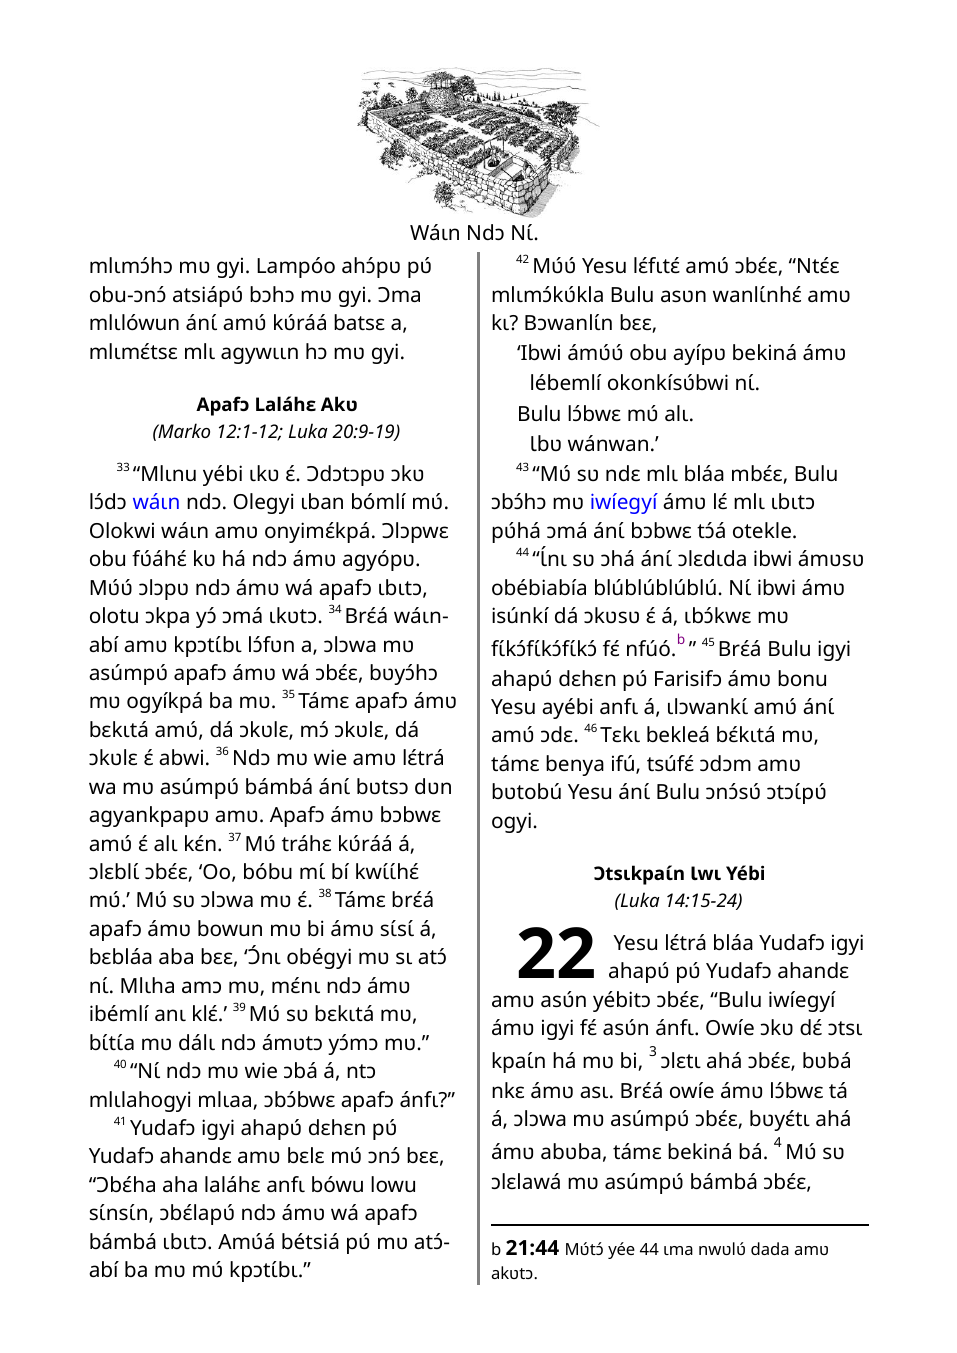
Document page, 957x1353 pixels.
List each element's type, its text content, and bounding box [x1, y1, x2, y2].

text 41 Yudafɔ igyi ahapʋ́ dɛhɛn pʋ́ Yudafɔ ahandɛ amʋ bɛlɛ mʋ́ ɔnɔ́ bɛɛ, “Ɔbɛ́ha aha laláhɛ anfɩ bówu lowu sɩ́nsɩ́n, ɔbɛ́lapʋ́ ndɔ ámʋ wá apafɔ bámbá ɩbɩtɔ. Amʋ́á bétsiá pʋ́ mʋ atɔ́-abí ba mʋ mʋ́ kpɔtɩ́bɩ.” [88, 1113, 466, 1284]
text (Luka 14:15-24) [492, 894, 867, 921]
text Apafɔ Laláhɛ Akʋ [90, 391, 465, 418]
text mlɩmɔ́hɔ mʋ gyi. Lampóo ahɔ́pʋ pʋ́ obu-ɔnɔ́ atsiápʋ́ bɔhɔ mʋ gyi. Ɔma mlɩlówun ánɩ́ amʋ́ kʋ́ráá batsɛ a, mlɩmɛ́tsɛ mlɩ agywɩɩn hɔ mʋ gyi. [88, 68, 466, 365]
text ‘Ibwi ámʋ́ʋ́ obu ayípʋ bekiná ámʋ [517, 338, 867, 366]
text (Marko 12:1-12; Luka 20:9-19) [90, 425, 465, 452]
text 21:44 Mʋ́tɔ́ yée 44 ɩma nwʋlʋ́ dada amʋ akʋtɔ. [491, 1233, 868, 1284]
text Ɔtsɩkpaɩ́n Ɩwɩ Yébi [492, 860, 867, 887]
text 40 “Nɩ́ ndɔ mʋ wie ɔbá á, ntɔ mlɩlahogyi mlɩaa, ɔbɔ́bwɛ apafɔ ánfɩ?” [88, 1056, 466, 1113]
text Bulu lɔ́bwɛ mʋ́ alɩ. [517, 399, 867, 427]
text Wáɩn Ndɔ nɩ́. [358, 218, 591, 251]
text Ɩbʋ wánwan.’ [529, 430, 867, 458]
text 43 “Mʋ́ sʋ ndɛ mlɩ bláa mbɛ́ɛ, Bulu ɔbɔ́hɔ mʋ iwíegyí ámʋ lɛ́ mlɩ ɩbɩtɔ pʋ́há ɔmá ánɩ́ bɔbwɛ tɔ́á otekle. [491, 459, 868, 544]
text 44 “Ɩ́nɩ sʋ ɔhá ánɩ́ ɔlɛdɩda ibwi ámʋsʋ obébiabía blúblúblúblú. Nɩ́ ibwi ámʋ isúnkí dá ɔkʋsʋ ɛ́ á, ɩbɔ́kwɛ mʋ fɩ́kɔ́fɩ́kɔ́fɩ́kɔ́ fɛ́ nfúó.” 45 Brɛ́á Bulu igyi ahapʋ́ dɛhɛn pʋ́ Farisifɔ ámʋ bonu Yesu ayébi anfɩ á, ɩlɔwankɩ́ amʋ́ ánɩ́ amʋ́ ɔdɛ. 46 Tɛkɩ bekleá bɛ́kɩtá mʋ, támɛ benya ifú, tsúfɛ́ ɔdɔm amʋ bʋtobú Yesu ánɩ́ Bulu ɔnɔ́sʋ́ ɔtɔɩ́pʋ́ ogyi. [491, 544, 868, 834]
picture [356, 67, 600, 218]
text 42 Mʋ́ʋ́ Yesu lɛ́fɩtɛ́ amʋ́ ɔbɛ́ɛ, “Ntɛ́ɛ mlɩmɔ́kʋ́kla Bulu asʋn wanlɩ́nhɛ́ amʋ kɩ? Bɔwanlɩ́n bɛɛ, [491, 68, 868, 337]
text lébemlí okonkísʋ́bwi nɩ́. [529, 369, 867, 397]
text 22 1‑2 Yesu lɛ́trá bláa Yudafɔ igyi ahapʋ́ pʋ́ Yudafɔ ahandɛ amʋ asʋ́n yébitɔ ɔbɛ́ɛ, “Bulu iwíegyí ámʋ igyi fɛ́ asʋ́n ánfɩ. Owíe ɔkʋ dɛ́ ɔtsɩ kpaɩ́n há mʋ bi, 3 ɔlɛtɩ ahá ɔbɛ́ɛ, bʋbá nkɛ ámʋ asɩ. Brɛ́á owíe ámʋ lɔ́bwɛ tá á, ɔlɔwa mʋ asúmpʋ́ ɔbɛ́ɛ, bʋyɛ́tɩ ahá ámʋ abʋba, támɛ bekiná bá. 4 Mʋ́ sʋ ɔlɛlawá mʋ asúmpʋ́ bámbá ɔbɛ́ɛ, ‘Mlɩtra yɛbláa ahá ámʋ mlɩaa, nabwɛ́ tógyítɔ́ tá. Bamɔ́ mɩ́ nnantswie akpɔnkpɔntɩ ámʋ pʋ́ amʋ́á bawá nfɔ, nɩ́ná atɔ́ ámʋ fɛ́ɛ́ tá. Mʋ́ sʋ bʋbá ɔtsɩ ɔkpaɩ́nkpá ɩnʋ.’ 5 Támɛ ahá ámʋ́ʋ́ bɛyɛ́tɩ ámʋ bʋmɛkplá amʋ́. Bɛnatɩ́ sí amʋ́ yɔ́ amʋ́ agyʋ́másʋ́. Akʋ bɛnatɩ́ yɔ́ amʋ́ ndɔtɔ. Akʋ ɛ́ bɛnatɩ́ yɔ́ amʋ́ ibíá ogyíkpá. 6 Amʋ́ atráhɛ bɛkɩtá asúmpʋ́ amʋ, dá amʋ́, mɔ́ amʋ́. 7 Brɛ́á owíe amʋ lónu asʋ́n ánfɩ á, ɔblɔ́ lɛhɩɛ́ kɩ́tá mʋ. Mʋ́ sʋ ɔlɔwa mʋ ɩsá akɔpʋ́, bɔyɔ́mɔ ahá ámʋ́ʋ́ bɔmɔ mʋ asúmpʋ́ amʋ, wá amʋ́ wúlu ogyá. 8 Mʋ́ʋ́ ɔlɛbláa mʋ asúmpʋ́ bámbá ɔbɛ́ɛ, ‘Banɩ́ná ɔtsɩkpaɩ́n atogyihɛ amʋ tá, támɛ ahá ámʋ́ʋ́ nɛtɩ ámʋ bʋmɔfʋn ha mɩ́ wóyítɔ́ ba. 9 Mʋ́ sʋ mlɩwie awúlutɔ, amlɩtɩ ɔhagyíɔha ánɩ́ mlówun, ɔba ɔtsɩ ɔkpaɩ́nkpá ɩnʋ.’ 10 Ɩnʋ asúmpʋ́ amʋ bowie awúlutɔ. Bɛtɩ ɔhagyíɔha ánɩ́ bowun, aha wankláán pʋ́ aha laláhɛ fɛ́ɛ́. Mʋ́ sʋ ahá bɔbʋlá ɔtsɩ ɔkpaɩ́nkpá ɩnʋ dɛ́dɛ́ɛ́dɛ́. [491, 928, 868, 1195]
text 33 “Mlɩnu yébi ɩkʋ ɛ́. Ɔdɔtɔpʋ ɔkʋ lɔ́dɔ wáɩn ndɔ. Olegyi ɩban bómlí mʋ́. Olokwi wáɩn amʋ onyimɛ́kpá. Ɔlɔpwɛ obu fʋ́áhɛ́ kʋ há ndɔ ámʋ agyópʋ. Mʋ́ʋ́ ɔlɔpʋ ndɔ ámʋ wá apafɔ ɩbɩtɔ, olotu ɔkpa yɔ́ ɔmá ɩkʋtɔ. 34 Brɛ́á wáɩn-abí amʋ kpɔtɩ́bɩ lɔ́fʋn a, ɔlɔwa mʋ asúmpʋ́ apafɔ ámʋ wá ɔbɛ́ɛ, bʋyɔ́hɔ mʋ ogyíkpá ba mʋ. 35 Támɛ apafɔ ámʋ bɛkɩtá amʋ́, dá ɔkʋlɛ, mɔ́ ɔkʋlɛ, dá ɔkʋlɛ ɛ́ abwi. 36 Ndɔ mʋ wie amʋ lɛ́trá wa mʋ asúmpʋ́ bámbá ánɩ́ bʋtsɔ dʋn agyankpapʋ amʋ. Apafɔ ámʋ bɔbwɛ amʋ́ ɛ́ alɩ kɛ́n. 37 Mʋ́ tráhɛ kʋ́ráá á, ɔlɛblɩ́ ɔbɛ́ɛ, ‘Oo, bóbu mɩ́ bí kwɩ́ɩ́hɛ́ mʋ́.’ Mʋ́ sʋ ɔlɔwa mʋ ɛ́. 38 Támɛ brɛ́á apafɔ ámʋ bowun mʋ bi ámʋ sɩ́sɩ́ á, bɛbláa aba bɛɛ, ‘Ɔ́nɩ obégyi mʋ sɩ atɔ́ nɩ́. Mlɩha amɔ mʋ, mɛ́nɩ ndɔ ámʋ ibémlí anɩ klɛ́.’ 39 Mʋ́ sʋ bɛkɩtá mʋ, bɩ́tɩ́a mʋ dálɩ ndɔ ámʋtɔ yɔ́mɔ mʋ.” [88, 459, 466, 1056]
